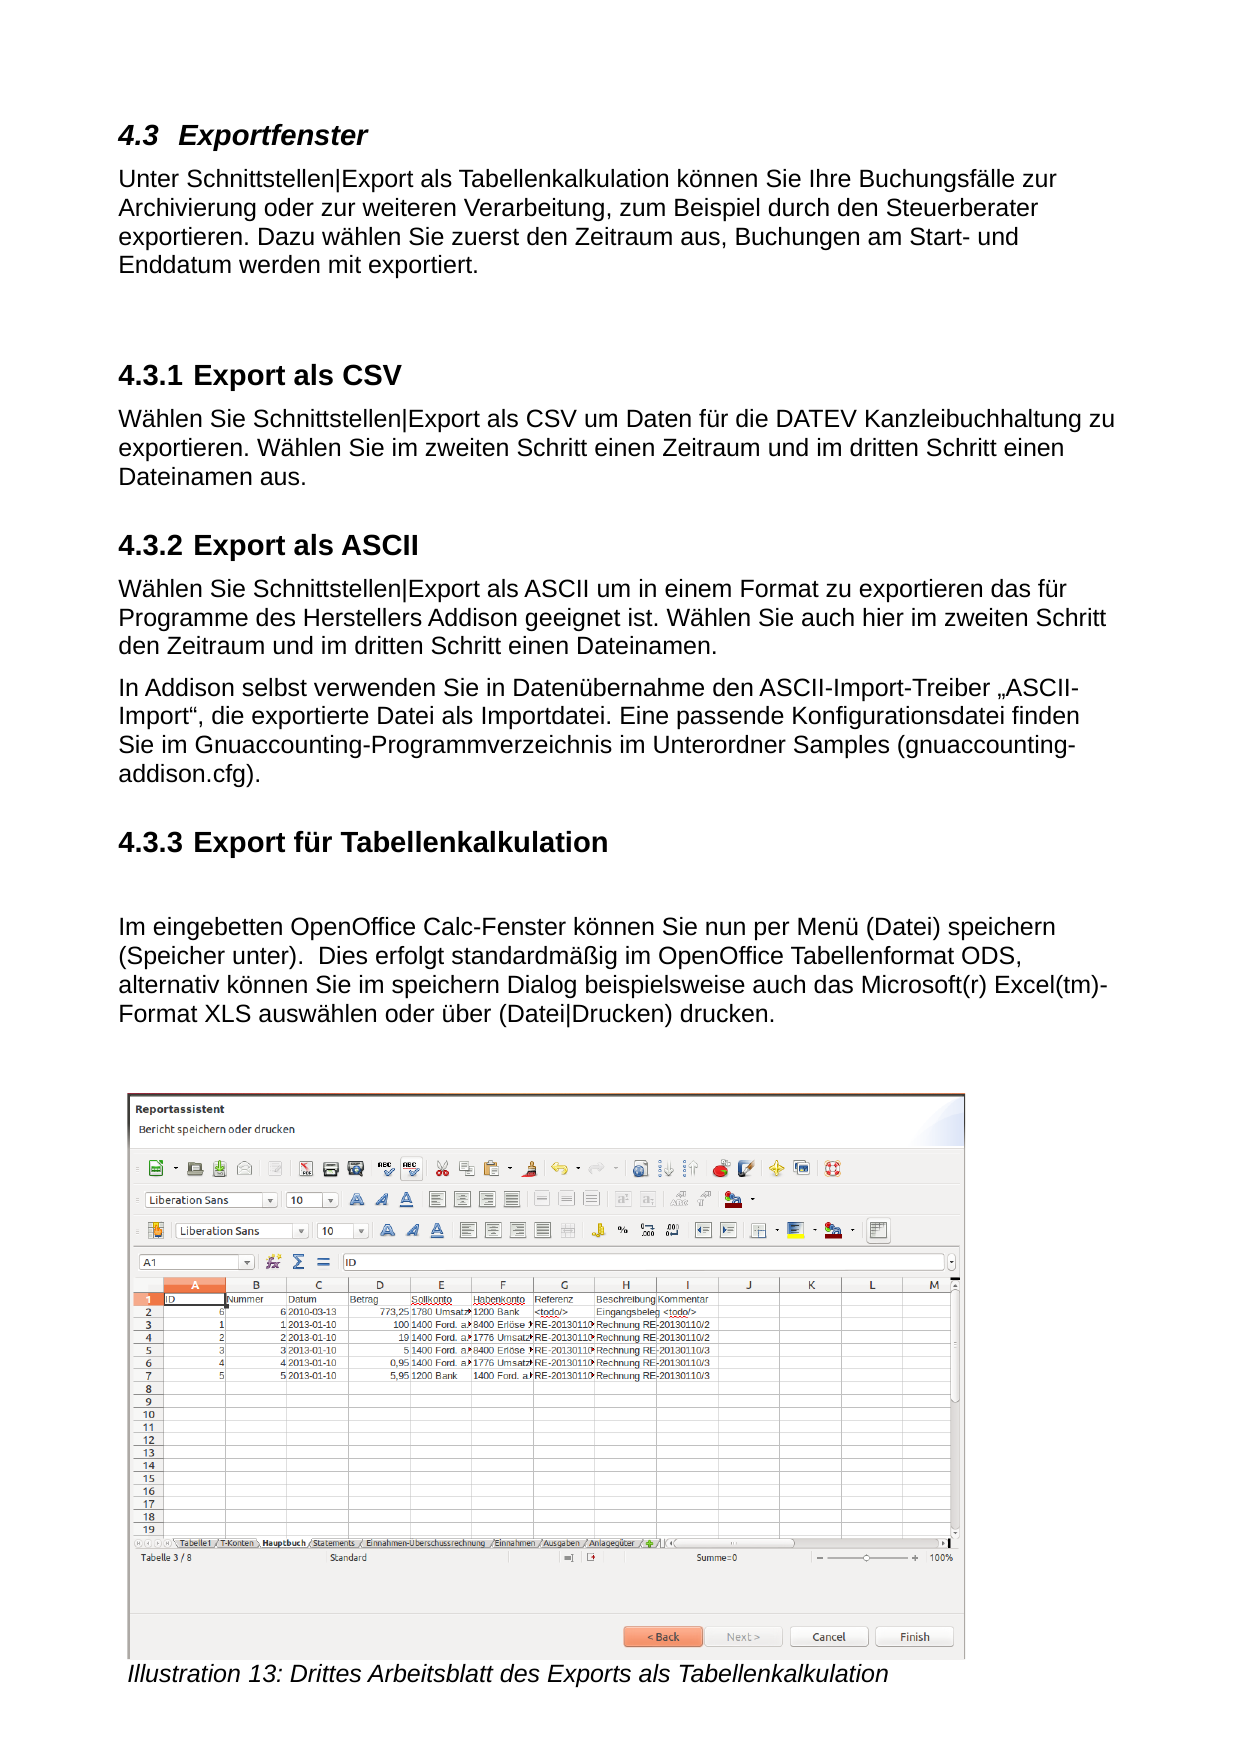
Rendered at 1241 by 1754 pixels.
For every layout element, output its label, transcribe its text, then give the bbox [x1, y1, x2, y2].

picture [127, 1093, 966, 1660]
text Im eingebetten OpenOffice Calc-Fenster können Sie nun per Menü (Datei) speichern (Speicher unter). Dies erfolgt standardmäßig im OpenOffice Tabellenformat ODS, alternativ können Sie im speichern Dialog beispielsweise auch das Microsoft(r) Excel(tm)-Format XLS auswählen oder über (Datei|Drucken) drucken. [118, 912, 1122, 1027]
subtitle Export als CSV [118, 358, 1122, 391]
text Wählen Sie Schnittstellen|Export als ASCII um in einem Format zu exportieren das für Programme des Herstellers Addison geeignet ist. Wählen Sie auch hier im zweiten Schritt den Zeitraum und im dritten Schritt einen Dateinamen. [118, 574, 1122, 660]
text Wählen Sie Schnittstellen|Export als CSV um Daten für die DATEV Kanzleibuchhaltung zu exportieren. Wählen Sie im zweiten Schritt einen Zeitraum und im dritten Schritt einen Dateinamen aus. [118, 404, 1122, 490]
subtitle Export für Tabellenkalkulation [118, 825, 1122, 858]
text Unter Schnittstellen|Export als Tabellenkalkulation können Sie Ihre Buchungsfälle zur Archivierung oder zur weiteren Verarbeitung, zum Beispiel durch den Steuerberater exportieren. Dazu wählen Sie zuerst den Zeitraum aus, Buchungen am Start- und Enddatum werden mit exportiert. [118, 164, 1122, 279]
subtitle Exportfenster [118, 118, 1122, 152]
subtitle Export als ASCII [118, 528, 1122, 561]
text In Addison selbst verwenden Sie in Datenübernahme den ASCII-Import-Treiber „ASCII-Import“, die exportierte Datei als Importdatei. Eine passende Konfigurationsdatei finden Sie im Gnuaccounting-Programmverzeichnis im Unterordner Samples (gnuaccounting-addison.cfg). [118, 672, 1122, 787]
text Illustration 13: Drittes Arbeitsblatt des Exports als Tabellenkalkulation [127, 1093, 980, 1688]
